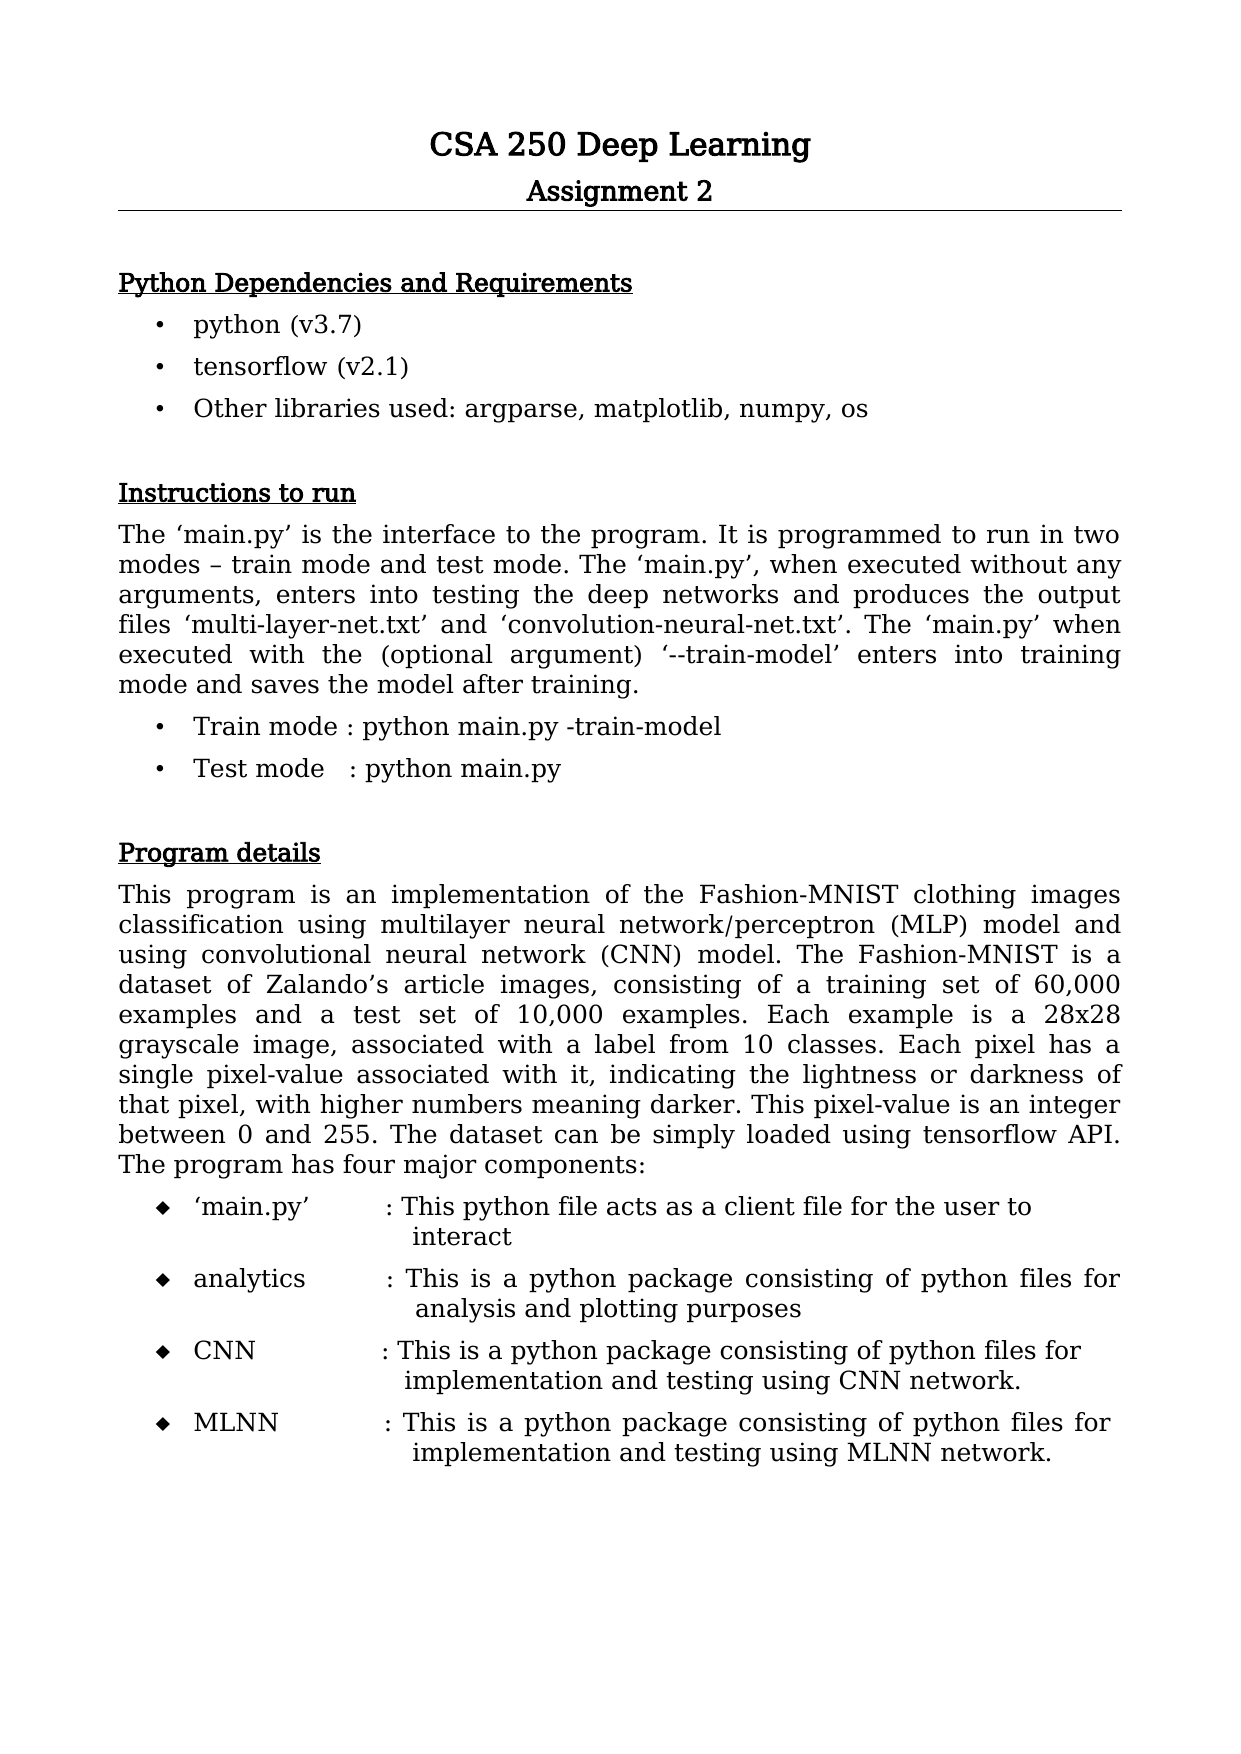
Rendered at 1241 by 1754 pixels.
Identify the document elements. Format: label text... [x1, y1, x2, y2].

list Other libraries used: argparse, matplotlib, numpy, os [156, 393, 1122, 423]
list ‘main.py’ : This python file acts as a client file for the user to interact [156, 1190, 1122, 1250]
text Python Dependencies and Requirements [118, 267, 1122, 297]
list CNN : This is a python package consisting of python files for implementation and testing using CNN network. [156, 1334, 1122, 1394]
text Instructions to run [118, 477, 1122, 507]
list tensorflow (v2.1) [156, 351, 1122, 381]
text The ‘main.py’ is the interface to the program. It is programmed to run in two modes – train mode and test mode. The ‘main.py’, when executed without any arguments, enters into testing the deep networks and produces the output files ‘multi-layer-net.txt’ and ‘convolution-neural-net.txt’. The ‘main.py’ when executed with the (optional argument) ‘--train-model’ enters into training mode and saves the model after training. [118, 518, 1122, 698]
list analytics : This is a python package consisting of python files for analysis and plotting purposes [156, 1262, 1122, 1322]
text Assignment 2 [118, 173, 1122, 210]
text This program is an implementation of the Fashion-MNIST clothing images classification using multilayer neural network/perceptron (MLP) model and using convolutional neural network (CNN) model. The Fashion-MNIST is a dataset of Zalando’s article images, consisting of a training set of 60,000 examples and a test set of 10,000 examples. Each example is a 28x28 grayscale image, associated with a label from 10 classes. Each pixel has a single pixel-value associated with it, indicating the lightness or darkness of that pixel, with higher numbers meaning darker. This pixel-value is an integer between 0 and 255. The dataset can be simply loaded using tensorflow API. The program has four major components: [118, 878, 1122, 1178]
list Test mode : python main.py [156, 752, 1122, 783]
list python (v3.7) [156, 308, 1122, 339]
text CSA 250 Deep Learning [118, 124, 1122, 162]
list Train mode : python main.py -train-model [156, 710, 1122, 741]
text Program details [118, 836, 1122, 866]
list MLNN : This is a python package consisting of python files for implementation and testing using MLNN network. [156, 1406, 1122, 1467]
